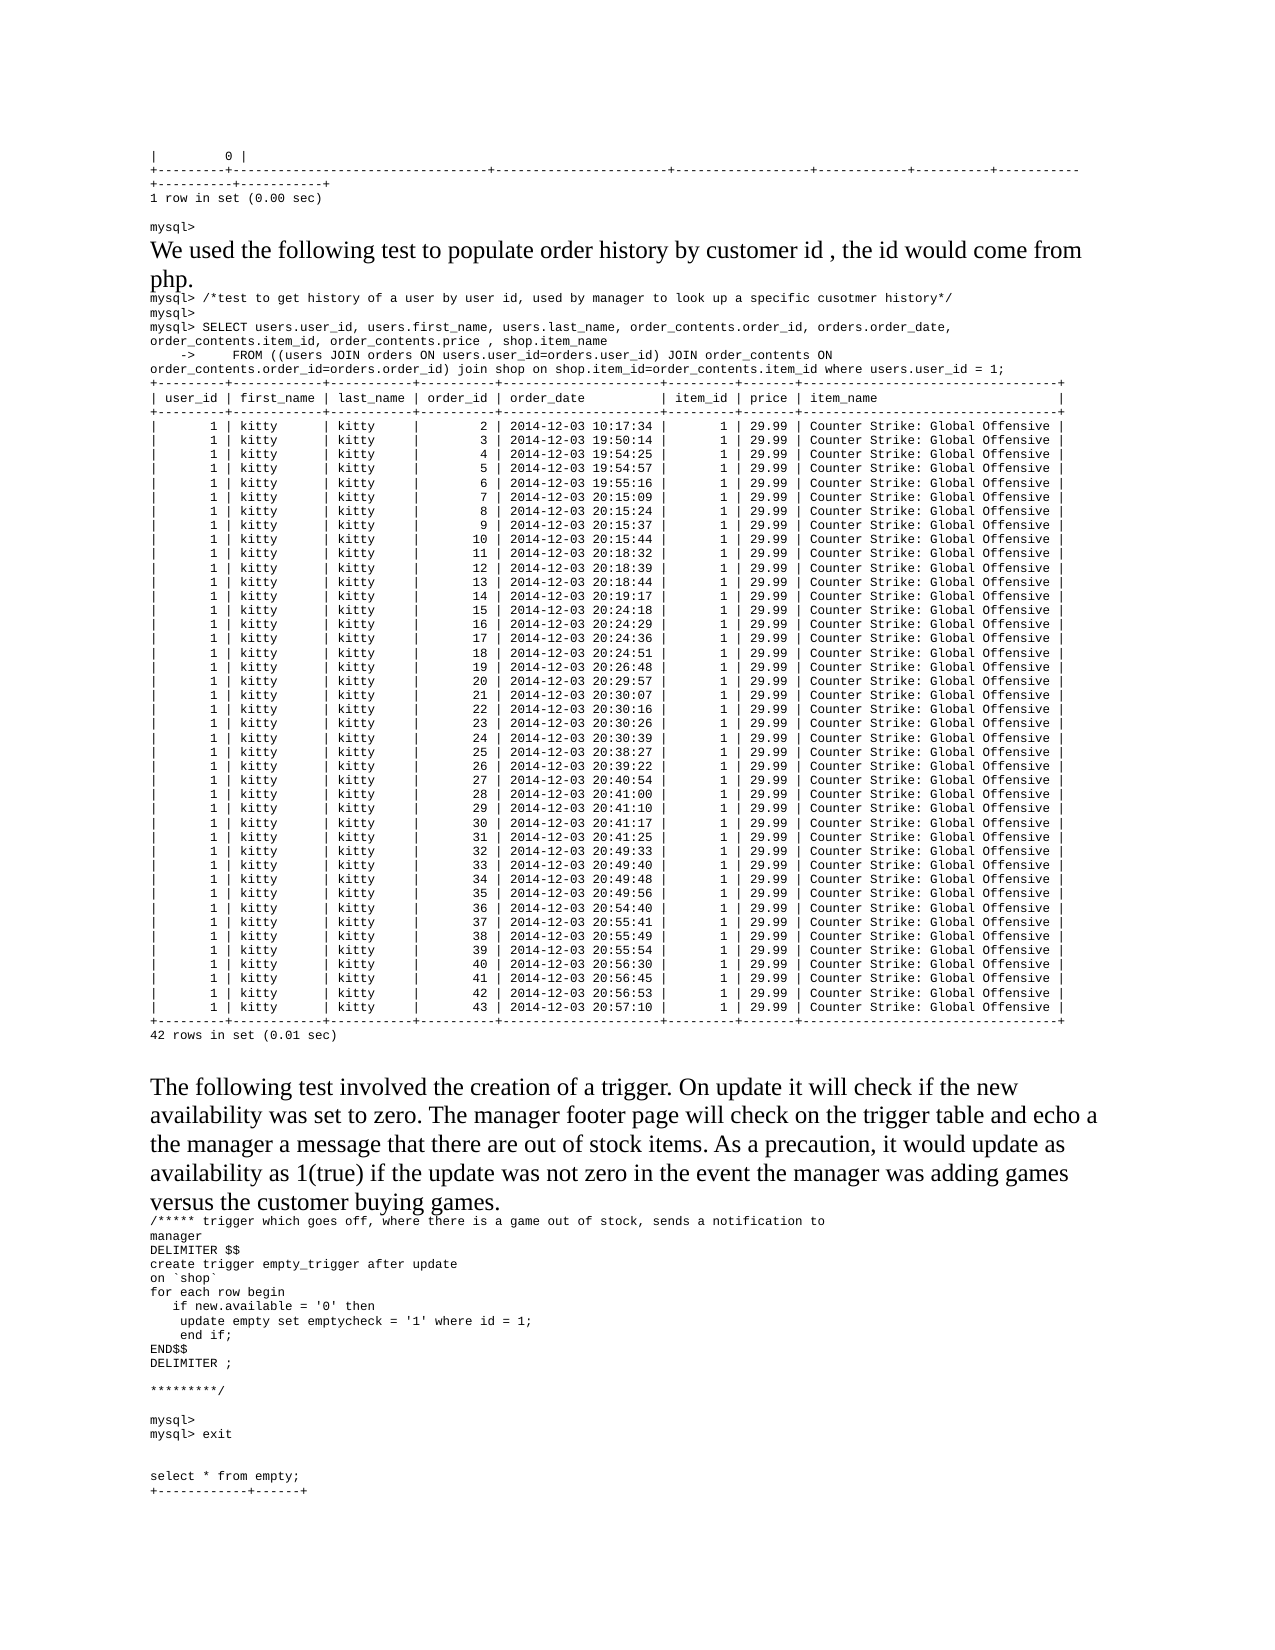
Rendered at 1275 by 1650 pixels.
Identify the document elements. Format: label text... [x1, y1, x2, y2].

text | 1 | kitty | kitty | 11 | 2014-12-03 20:18:32 | 1 | 29.99 | Counter Strike: Global Offensive | [150, 547, 1125, 562]
text DELIMITER ; [150, 1357, 1125, 1371]
text | 1 | kitty | kitty | 7 | 2014-12-03 20:15:09 | 1 | 29.99 | Counter Strike: Global Offensive | [150, 491, 1125, 505]
text | 1 | kitty | kitty | 20 | 2014-12-03 20:29:57 | 1 | 29.99 | Counter Strike: Global Offensive | [150, 675, 1125, 689]
text mysql> /*test to get history of a user by user id, used by manager to look up a specific cusotmer history*/ [150, 292, 1125, 307]
text | 1 | kitty | kitty | 34 | 2014-12-03 20:49:48 | 1 | 29.99 | Counter Strike: Global Offensive | [150, 873, 1125, 887]
text | 1 | kitty | kitty | 33 | 2014-12-03 20:49:40 | 1 | 29.99 | Counter Strike: Global Offensive | [150, 859, 1125, 873]
text 42 rows in set (0.01 sec) [150, 1029, 1125, 1043]
text | 1 | kitty | kitty | 22 | 2014-12-03 20:30:16 | 1 | 29.99 | Counter Strike: Global Offensive | [150, 703, 1125, 717]
text | 1 | kitty | kitty | 28 | 2014-12-03 20:41:00 | 1 | 29.99 | Counter Strike: Global Offensive | [150, 788, 1125, 802]
text select * from empty; [150, 1470, 1125, 1484]
text | 1 | kitty | kitty | 5 | 2014-12-03 19:54:57 | 1 | 29.99 | Counter Strike: Global Offensive | [150, 462, 1125, 477]
text +---------+------------+-----------+----------+---------------------+---------+-------+----------------------------------+ [150, 377, 1125, 392]
text | 1 | kitty | kitty | 42 | 2014-12-03 20:56:53 | 1 | 29.99 | Counter Strike: Global Offensive | [150, 987, 1125, 1001]
text | 1 | kitty | kitty | 36 | 2014-12-03 20:54:40 | 1 | 29.99 | Counter Strike: Global Offensive | [150, 902, 1125, 916]
text | 1 | kitty | kitty | 18 | 2014-12-03 20:24:51 | 1 | 29.99 | Counter Strike: Global Offensive | [150, 647, 1125, 661]
text 1 row in set (0.00 sec) [150, 192, 1125, 207]
text on `shop` [150, 1272, 1125, 1286]
text +---------+------------+-----------+----------+---------------------+---------+-------+----------------------------------+ [150, 1015, 1125, 1029]
text /***** trigger which goes off, where there is a game out of stock, sends a notification to [150, 1215, 1125, 1229]
text | 1 | kitty | kitty | 31 | 2014-12-03 20:41:25 | 1 | 29.99 | Counter Strike: Global Offensive | [150, 831, 1125, 845]
text +---------+------------+-----------+----------+---------------------+---------+-------+----------------------------------+ [150, 406, 1125, 420]
text | 1 | kitty | kitty | 10 | 2014-12-03 20:15:44 | 1 | 29.99 | Counter Strike: Global Offensive | [150, 533, 1125, 547]
text mysql> [150, 307, 1125, 321]
text | 1 | kitty | kitty | 16 | 2014-12-03 20:24:29 | 1 | 29.99 | Counter Strike: Global Offensive | [150, 618, 1125, 632]
text | 1 | kitty | kitty | 3 | 2014-12-03 19:50:14 | 1 | 29.99 | Counter Strike: Global Offensive | [150, 434, 1125, 448]
text | 1 | kitty | kitty | 29 | 2014-12-03 20:41:10 | 1 | 29.99 | Counter Strike: Global Offensive | [150, 802, 1125, 817]
text | 1 | kitty | kitty | 9 | 2014-12-03 20:15:37 | 1 | 29.99 | Counter Strike: Global Offensive | [150, 519, 1125, 533]
text | 1 | kitty | kitty | 37 | 2014-12-03 20:55:41 | 1 | 29.99 | Counter Strike: Global Offensive | [150, 916, 1125, 930]
text | 1 | kitty | kitty | 2 | 2014-12-03 10:17:34 | 1 | 29.99 | Counter Strike: Global Offensive | [150, 420, 1125, 434]
text -> FROM ((users JOIN orders ON users.user_id=orders.user_id) JOIN order_contents ON order_contents.order_id=orders.order_id) join shop on shop.item_id=order_contents.item_id where users.user_id = 1; [150, 349, 1125, 377]
text *********/ [150, 1385, 1125, 1399]
text create trigger empty_trigger after update [150, 1258, 1125, 1272]
text | 1 | kitty | kitty | 12 | 2014-12-03 20:18:39 | 1 | 29.99 | Counter Strike: Global Offensive | [150, 562, 1125, 576]
text | 1 | kitty | kitty | 24 | 2014-12-03 20:30:39 | 1 | 29.99 | Counter Strike: Global Offensive | [150, 732, 1125, 746]
text | 1 | kitty | kitty | 6 | 2014-12-03 19:55:16 | 1 | 29.99 | Counter Strike: Global Offensive | [150, 477, 1125, 491]
text | 1 | kitty | kitty | 15 | 2014-12-03 20:24:18 | 1 | 29.99 | Counter Strike: Global Offensive | [150, 604, 1125, 618]
text +---------+----------------------------------+-----------------------+------------------+------------+----------+-----------+----------+-----------+ [150, 164, 1125, 192]
text | 1 | kitty | kitty | 4 | 2014-12-03 19:54:25 | 1 | 29.99 | Counter Strike: Global Offensive | [150, 448, 1125, 462]
text | 1 | kitty | kitty | 40 | 2014-12-03 20:56:30 | 1 | 29.99 | Counter Strike: Global Offensive | [150, 958, 1125, 972]
text end if; [150, 1329, 1125, 1343]
text | 1 | kitty | kitty | 39 | 2014-12-03 20:55:54 | 1 | 29.99 | Counter Strike: Global Offensive | [150, 944, 1125, 958]
text We used the following test to populate order history by customer id , the id would come from php. [150, 235, 1125, 292]
text | 1 | kitty | kitty | 30 | 2014-12-03 20:41:17 | 1 | 29.99 | Counter Strike: Global Offensive | [150, 817, 1125, 831]
text for each row begin [150, 1286, 1125, 1300]
text | 1 | kitty | kitty | 23 | 2014-12-03 20:30:26 | 1 | 29.99 | Counter Strike: Global Offensive | [150, 717, 1125, 732]
text mysql> SELECT users.user_id, users.first_name, users.last_name, order_contents.order_id, orders.order_date, order_contents.item_id, order_contents.price , shop.item_name [150, 321, 1125, 349]
text manager [150, 1229, 1125, 1244]
text | user_id | first_name | last_name | order_id | order_date | item_id | price | item_name | [150, 392, 1125, 406]
text +------------+------+ [150, 1484, 1125, 1499]
text DELIMITER $$ [150, 1244, 1125, 1258]
text | 1 | kitty | kitty | 43 | 2014-12-03 20:57:10 | 1 | 29.99 | Counter Strike: Global Offensive | [150, 1001, 1125, 1015]
text | 1 | kitty | kitty | 19 | 2014-12-03 20:26:48 | 1 | 29.99 | Counter Strike: Global Offensive | [150, 661, 1125, 675]
text if new.available = '0' then [150, 1300, 1125, 1314]
text | 0 | [150, 150, 1125, 164]
text | 1 | kitty | kitty | 21 | 2014-12-03 20:30:07 | 1 | 29.99 | Counter Strike: Global Offensive | [150, 689, 1125, 703]
text The following test involved the creation of a trigger. On update it will check if the new availability was set to zero. The manager footer page will check on the trigger table and echo a the manager a message that there are out of stock items. As a precaution, it would update as availability as 1(true) if the update was not zero in the event the manager was adding games versus the customer buying games. [150, 1072, 1125, 1215]
text mysql> [150, 221, 1125, 235]
text | 1 | kitty | kitty | 38 | 2014-12-03 20:55:49 | 1 | 29.99 | Counter Strike: Global Offensive | [150, 930, 1125, 944]
text mysql> exit [150, 1428, 1125, 1442]
text | 1 | kitty | kitty | 17 | 2014-12-03 20:24:36 | 1 | 29.99 | Counter Strike: Global Offensive | [150, 632, 1125, 647]
text update empty set emptycheck = '1' where id = 1; [150, 1314, 1125, 1329]
text | 1 | kitty | kitty | 35 | 2014-12-03 20:49:56 | 1 | 29.99 | Counter Strike: Global Offensive | [150, 887, 1125, 902]
text mysql> [150, 1414, 1125, 1428]
text | 1 | kitty | kitty | 14 | 2014-12-03 20:19:17 | 1 | 29.99 | Counter Strike: Global Offensive | [150, 590, 1125, 604]
text | 1 | kitty | kitty | 13 | 2014-12-03 20:18:44 | 1 | 29.99 | Counter Strike: Global Offensive | [150, 576, 1125, 590]
text | 1 | kitty | kitty | 8 | 2014-12-03 20:15:24 | 1 | 29.99 | Counter Strike: Global Offensive | [150, 505, 1125, 519]
text END$$ [150, 1343, 1125, 1357]
text | 1 | kitty | kitty | 26 | 2014-12-03 20:39:22 | 1 | 29.99 | Counter Strike: Global Offensive | [150, 760, 1125, 774]
text | 1 | kitty | kitty | 41 | 2014-12-03 20:56:45 | 1 | 29.99 | Counter Strike: Global Offensive | [150, 972, 1125, 987]
text | 1 | kitty | kitty | 25 | 2014-12-03 20:38:27 | 1 | 29.99 | Counter Strike: Global Offensive | [150, 746, 1125, 760]
text | 1 | kitty | kitty | 32 | 2014-12-03 20:49:33 | 1 | 29.99 | Counter Strike: Global Offensive | [150, 845, 1125, 859]
text | 1 | kitty | kitty | 27 | 2014-12-03 20:40:54 | 1 | 29.99 | Counter Strike: Global Offensive | [150, 774, 1125, 788]
